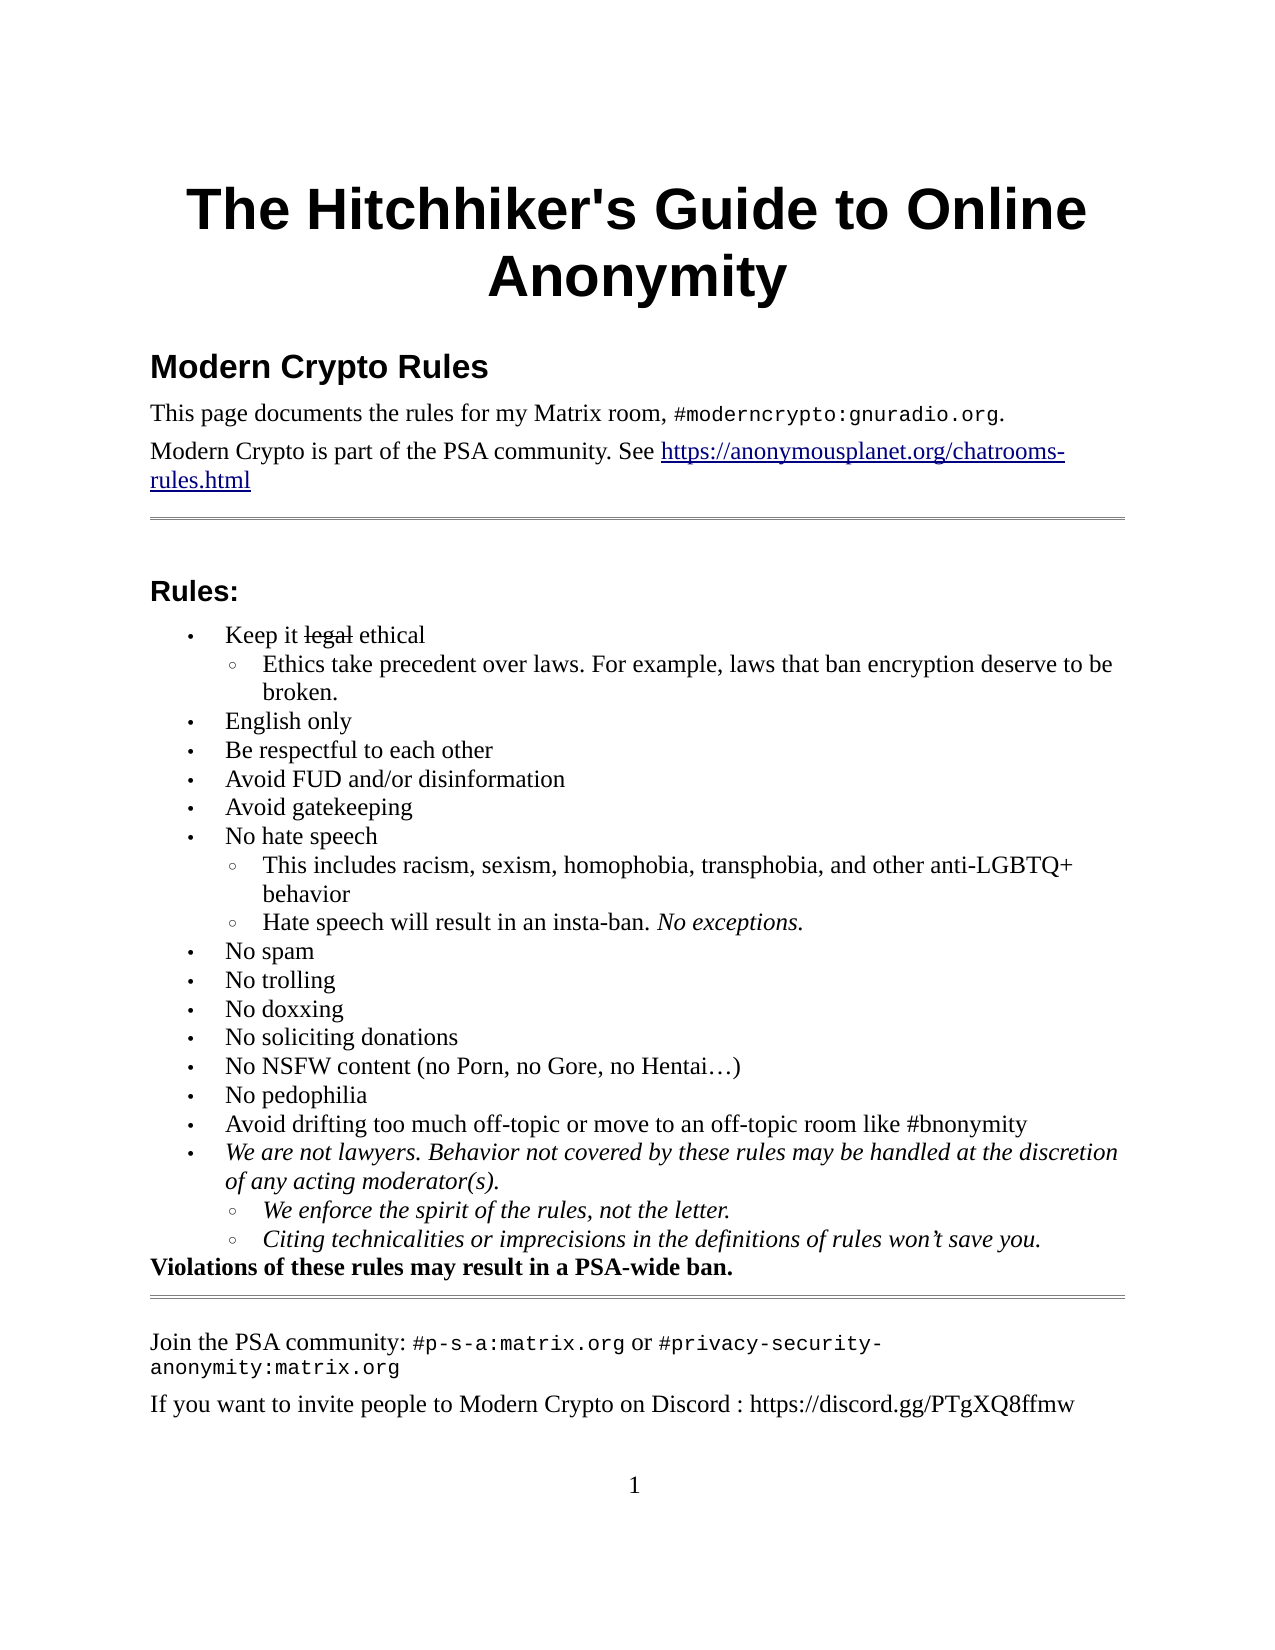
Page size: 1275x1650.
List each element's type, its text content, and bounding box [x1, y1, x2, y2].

list No pedophilia [187, 1080, 1125, 1109]
text Join the PSA community: #p-s-a:matrix.org or #privacy-security-anonymity:matrix.org [150, 1327, 1125, 1381]
title The Hitchhiker's Guide to Online Anonymity [150, 175, 1125, 309]
list Avoid drifting too much off-topic or move to an off-topic room like #bnonymity [187, 1109, 1125, 1137]
list No spam [187, 936, 1125, 965]
text Modern Crypto is part of the PSA community. See https://anonymousplanet.org/chatrooms-rules.html [150, 436, 1125, 494]
list English only [187, 706, 1125, 735]
list Citing technicalities or imprecisions in the definitions of rules won’t save you. [225, 1224, 1125, 1252]
list Avoid gatekeeping [187, 792, 1125, 821]
list No hate speech [187, 821, 1125, 850]
list No soliciting donations [187, 1022, 1125, 1051]
list Avoid FUD and/or disinformation [187, 764, 1125, 792]
subtitle Rules: [150, 574, 1125, 607]
list Hate speech will result in an insta-ban. No exceptions. [225, 907, 1125, 936]
list No NSFW content (no Porn, no Gore, no Hentai…) [187, 1051, 1125, 1080]
list Ethics take precedent over laws. For example, laws that ban encryption deserve to be broken. [225, 649, 1125, 706]
subtitle Modern Crypto Rules [150, 347, 1125, 385]
list Be respectful to each other [187, 735, 1125, 764]
text Violations of these rules may result in a PSA-wide ban. [150, 1252, 1125, 1281]
list This includes racism, sexism, homophobia, transphobia, and other anti-LGBTQ+ behavior [225, 850, 1125, 907]
list No trolling [187, 965, 1125, 994]
list Keep it legal ethical [187, 620, 1125, 649]
list No doxxing [187, 994, 1125, 1022]
text This page documents the rules for my Matrix room, #moderncrypto:gnuradio.org. [150, 398, 1125, 427]
text If you want to invite people to Modern Crypto on Discord : https://discord.gg/PTgXQ8ffmw [150, 1389, 1125, 1418]
list We enforce the spirit of the rules, not the letter. [225, 1195, 1125, 1224]
list We are not lawyers. Behavior not covered by these rules may be handled at the discretion of any acting moderator(s). [187, 1137, 1125, 1195]
